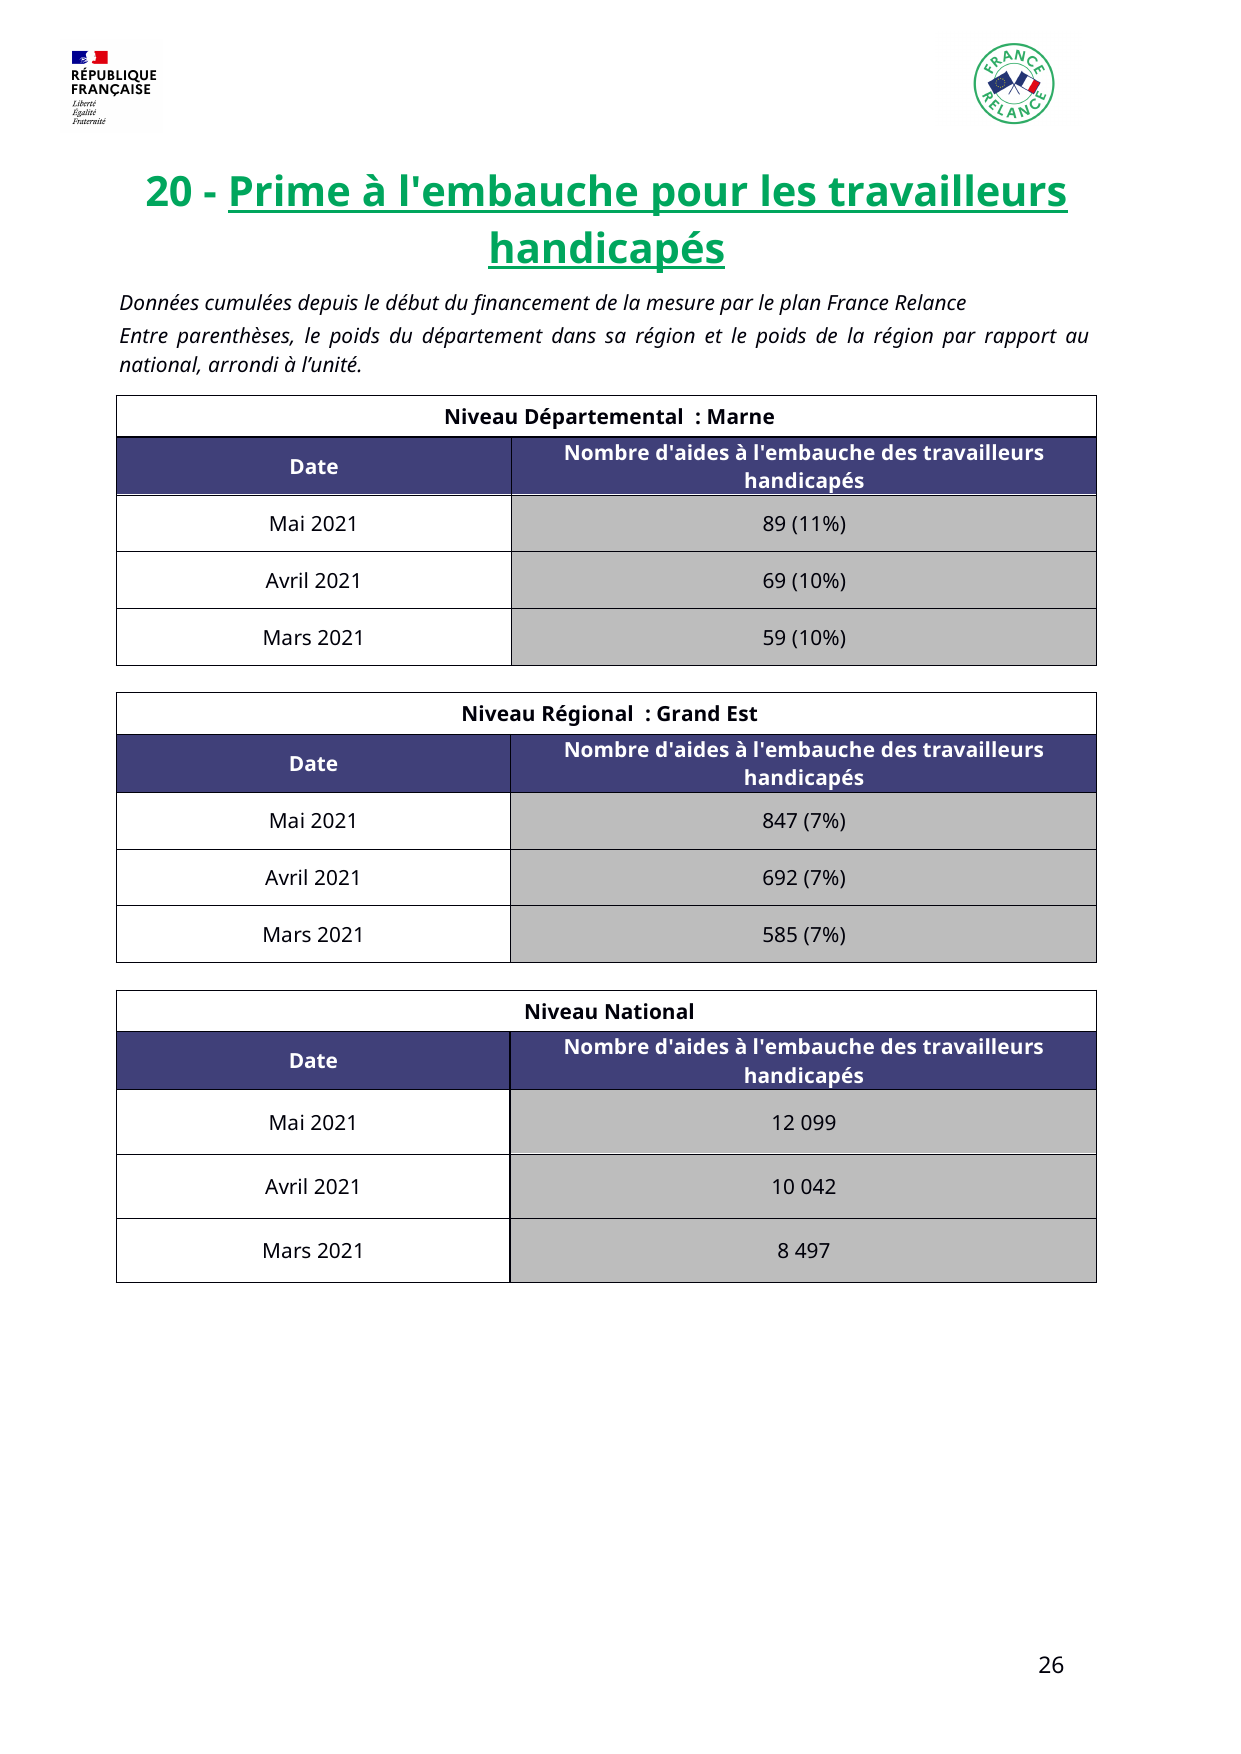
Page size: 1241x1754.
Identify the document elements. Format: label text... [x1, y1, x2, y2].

table_cell 692 (7%) [511, 850, 1096, 905]
table_cell Mars 2021 [117, 906, 510, 962]
table_cell 585 (7%) [511, 906, 1096, 962]
table_cell Date [117, 1032, 509, 1089]
table_cell Date [117, 438, 511, 494]
table_header Niveau Départemental : Marne [117, 396, 1096, 436]
table_cell Mai 2021 [117, 793, 510, 849]
table_cell 12 099 [511, 1090, 1096, 1153]
subtitle 20 - Prime à l'embauche pour les travailleurs handicapés [119, 162, 1094, 275]
table_cell 59 (10%) [512, 609, 1096, 665]
picture [60, 39, 169, 137]
table_cell 8 497 [511, 1219, 1096, 1282]
text Données cumulées depuis le début du financement de la mesure par le plan France Relance [119, 288, 1094, 316]
table_cell Avril 2021 [117, 552, 511, 608]
table_cell Mai 2021 [117, 1090, 509, 1153]
picture [935, 31, 1093, 126]
table_header Niveau Régional : Grand Est [117, 693, 1096, 734]
table_cell Mars 2021 [117, 1219, 509, 1282]
table_cell Mai 2021 [117, 496, 511, 551]
table_cell Avril 2021 [117, 1155, 509, 1218]
table_header Niveau National [117, 991, 1096, 1031]
table_cell 10 042 [511, 1155, 1096, 1218]
table_cell 69 (10%) [512, 552, 1096, 608]
text Entre parenthèses, le poids du département dans sa région et le poids de la région par rapport au national, arrondi à l’unité. [119, 321, 1094, 378]
table_cell Nombre d'aides à l'embauche des travailleurs handicapés [512, 438, 1096, 494]
table_cell Avril 2021 [117, 850, 510, 905]
table_cell Mars 2021 [117, 609, 511, 665]
table_cell Date [117, 735, 510, 792]
table_cell 847 (7%) [511, 793, 1096, 849]
table_cell Nombre d'aides à l'embauche des travailleurs handicapés [511, 735, 1096, 792]
table_cell Nombre d'aides à l'embauche des travailleurs handicapés [511, 1032, 1096, 1089]
table_cell 89 (11%) [512, 496, 1096, 551]
